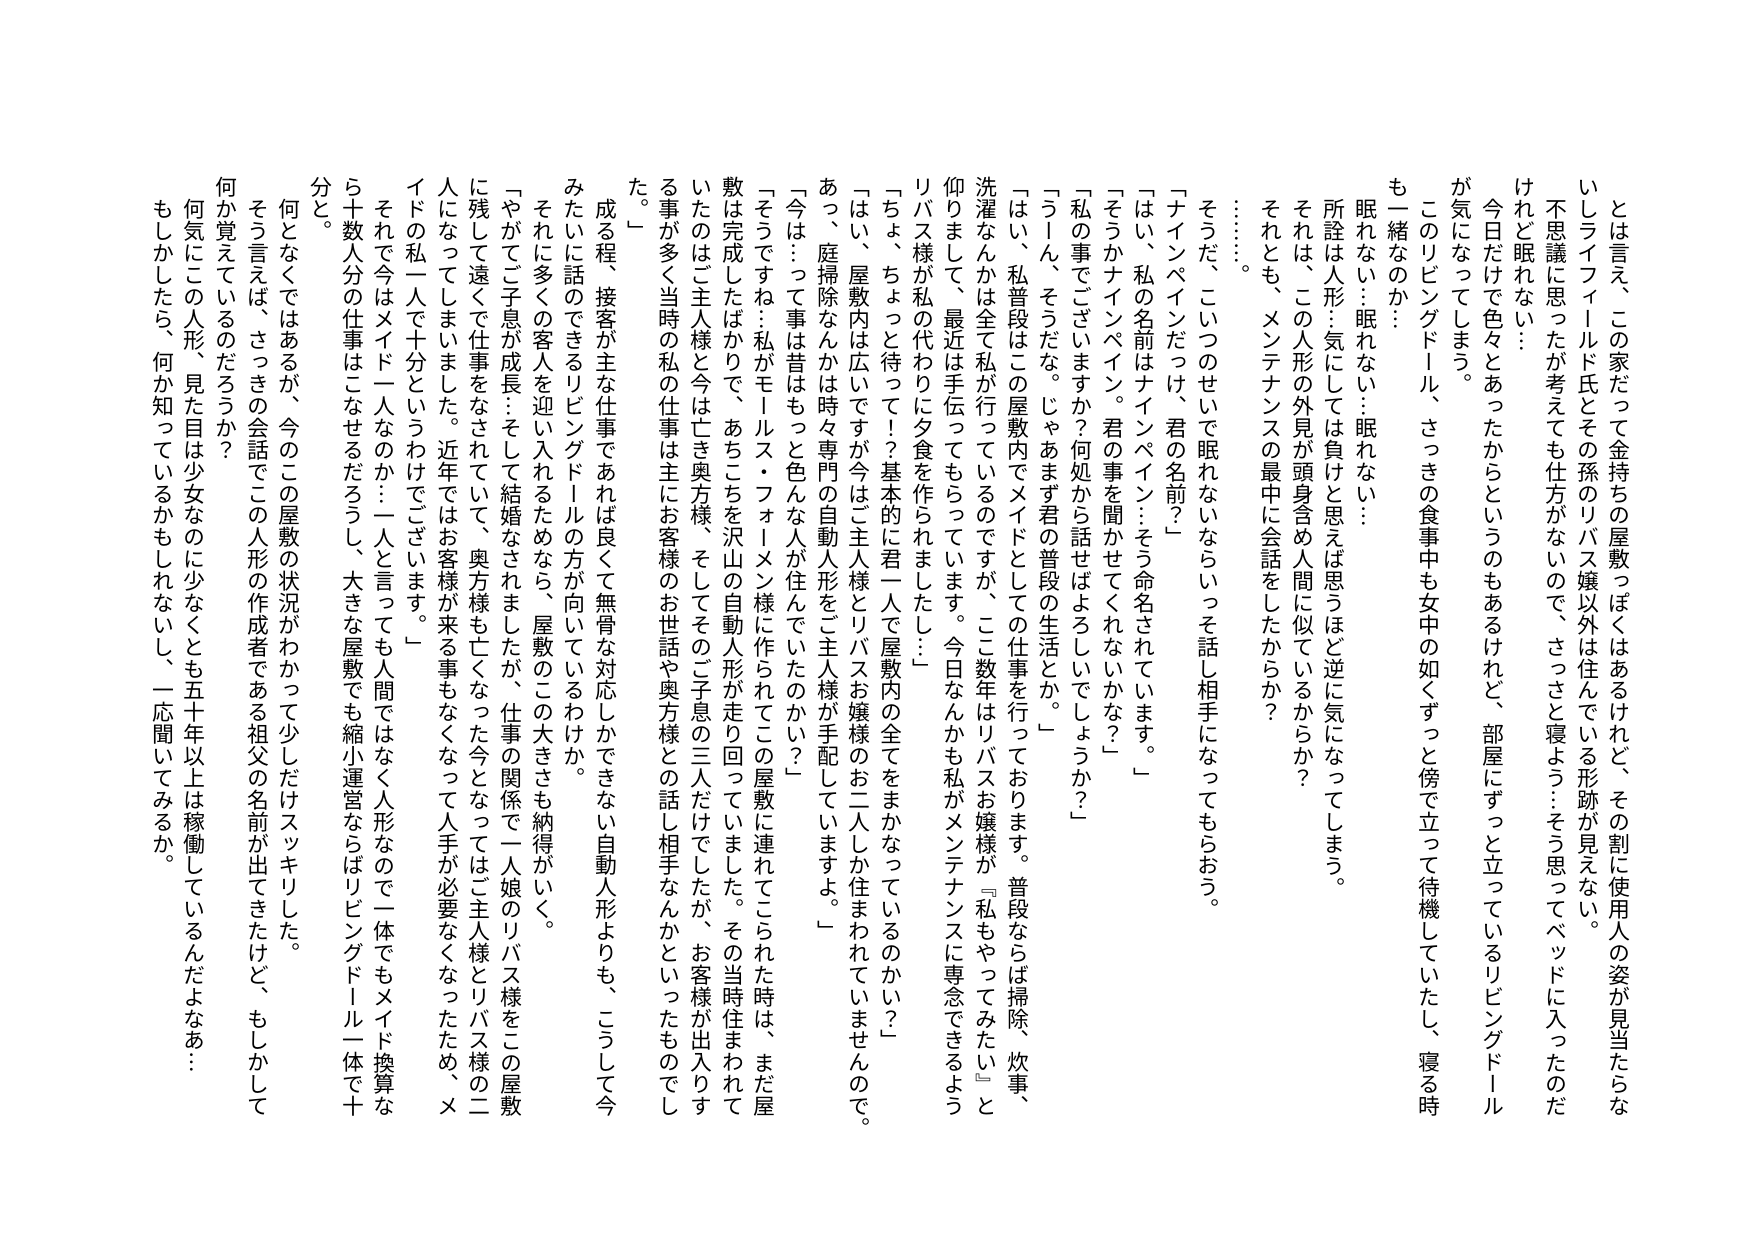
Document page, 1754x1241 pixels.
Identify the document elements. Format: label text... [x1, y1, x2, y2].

text 「はい、私普段はこの屋敷内でメイドとしての仕事を行っております。普段ならば掃除、炊事、洗濯なんかは全て私が行っているのですが、ここ数年はリバスお嬢様が『私もやってみたい』と仰りまして、最近は手伝ってもらっています。今日なんかも私がメンテナンスに専念できるようリバス様が私の代わりに夕食を作られましたし…」 [907, 176, 1034, 1122]
text 「私の事でございますか？何処から話せばよろしいでしょうか？」 [1066, 176, 1097, 1122]
text それは、この人形の外見が頭身含め人間に似ているからか？ [1287, 176, 1319, 1122]
text 不思議に思ったが考えても仕方がないので、さっさと寝よう…そう思ってベッドに入ったのだけれど眠れない… [1509, 176, 1572, 1122]
text 所詮は人形…気にしては負けと思えば思うほど逆に気になってしまう。 [1319, 176, 1351, 1122]
text 「ちょ、ちょっと待って！？基本的に君一人で屋敷内の全てをまかなっているのかい？」 [876, 176, 907, 1122]
text もしかしたら、何か知っているかもしれないし、一応聞いてみるか。 [147, 176, 179, 1122]
text 「そうですね…私がモールス・フォーメン様に作られてこの屋敷に連れてこられた時は、まだ屋敷は完成したばかりで、あちこちを沢山の自動人形が走り回っていました。その当時住まわれていたのはご主人様と今は亡き奥方様、そしてそのご子息の三人だけでしたが、お客様が出入りする事が多く当時の私の仕事は主にお客様のお世話や奥方様との話し相手なんかといったものでした。」 [622, 176, 781, 1122]
text 「はい、私の名前はナインペイン…そう命名されています。」 [1129, 176, 1161, 1122]
text そう言えば、さっきの会話でこの人形の作成者である祖父の名前が出てきたけど、もしかして何か覚えているのだろうか？ [211, 176, 274, 1122]
text 「やがてご子息が成長…そして結婚なされましたが、仕事の関係で一人娘のリバス様をこの屋敷に残して遠くで仕事をなされていて、奥方様も亡くなった今となってはご主人様とリバス様の二人になってしまいました。近年ではお客様が来る事もなくなって人手が必要なくなったため、メイドの私一人で十分というわけでございます。」 [401, 176, 527, 1122]
text 今日だけで色々とあったからというのもあるけれど、部屋にずっと立っているリビングドールが気になってしまう。 [1446, 176, 1509, 1122]
text それに多くの客人を迎い入れるためなら、屋敷のこの大きさも納得がいく。 [527, 176, 559, 1122]
text 何気にこの人形、見た目は少女なのに少なくとも五十年以上は稼働しているんだよなあ… [179, 176, 211, 1122]
text それで今はメイド一人なのか…一人と言っても人間ではなく人形なので一体でもメイド換算なら十数人分の仕事はこなせるだろうし、大きな屋敷でも縮小運営ならばリビングドール一体で十分と。 [306, 176, 401, 1122]
text 何となくではあるが、今のこの屋敷の状況がわかって少しだけスッキリした。 [274, 176, 306, 1122]
text 眠れない…眠れない…眠れない… [1351, 176, 1382, 1122]
text このリビングドール、さっきの食事中も女中の如くずっと傍で立って待機していたし、寝る時も一緒なのか… [1382, 176, 1446, 1122]
text 「うーん、そうだな。じゃあまず君の普段の生活とか。」 [1034, 176, 1066, 1122]
text 成る程、接客が主な仕事であれば良くて無骨な対応しかできない自動人形よりも、こうして今みたいに話のできるリビングドールの方が向いているわけか。 [559, 176, 622, 1122]
text 「今は…って事は昔はもっと色んな人が住んでいたのかい？」 [781, 176, 812, 1122]
text ………。 [1224, 176, 1256, 1122]
text 「はい、屋敷内は広いですが今はご主人様とリバスお嬢様のお二人しか住まわれていませんので。あっ、庭掃除なんかは時々専門の自動人形をご主人様が手配していますよ。」 [812, 176, 876, 1122]
text 「ナインペインだっけ、君の名前？」 [1161, 176, 1192, 1122]
text それとも、メンテナンスの最中に会話をしたからか？ [1256, 176, 1287, 1122]
text そうだ、こいつのせいで眠れないならいっそ話し相手になってもらおう。 [1192, 176, 1224, 1122]
text 「そうかナインペイン。君の事を聞かせてくれないかな？」 [1097, 176, 1129, 1122]
text とは言え、この家だって金持ちの屋敷っぽくはあるけれど、その割に使用人の姿が見当たらないしライフィールド氏とその孫のリバス嬢以外は住んでいる形跡が見えない。 [1572, 176, 1636, 1122]
